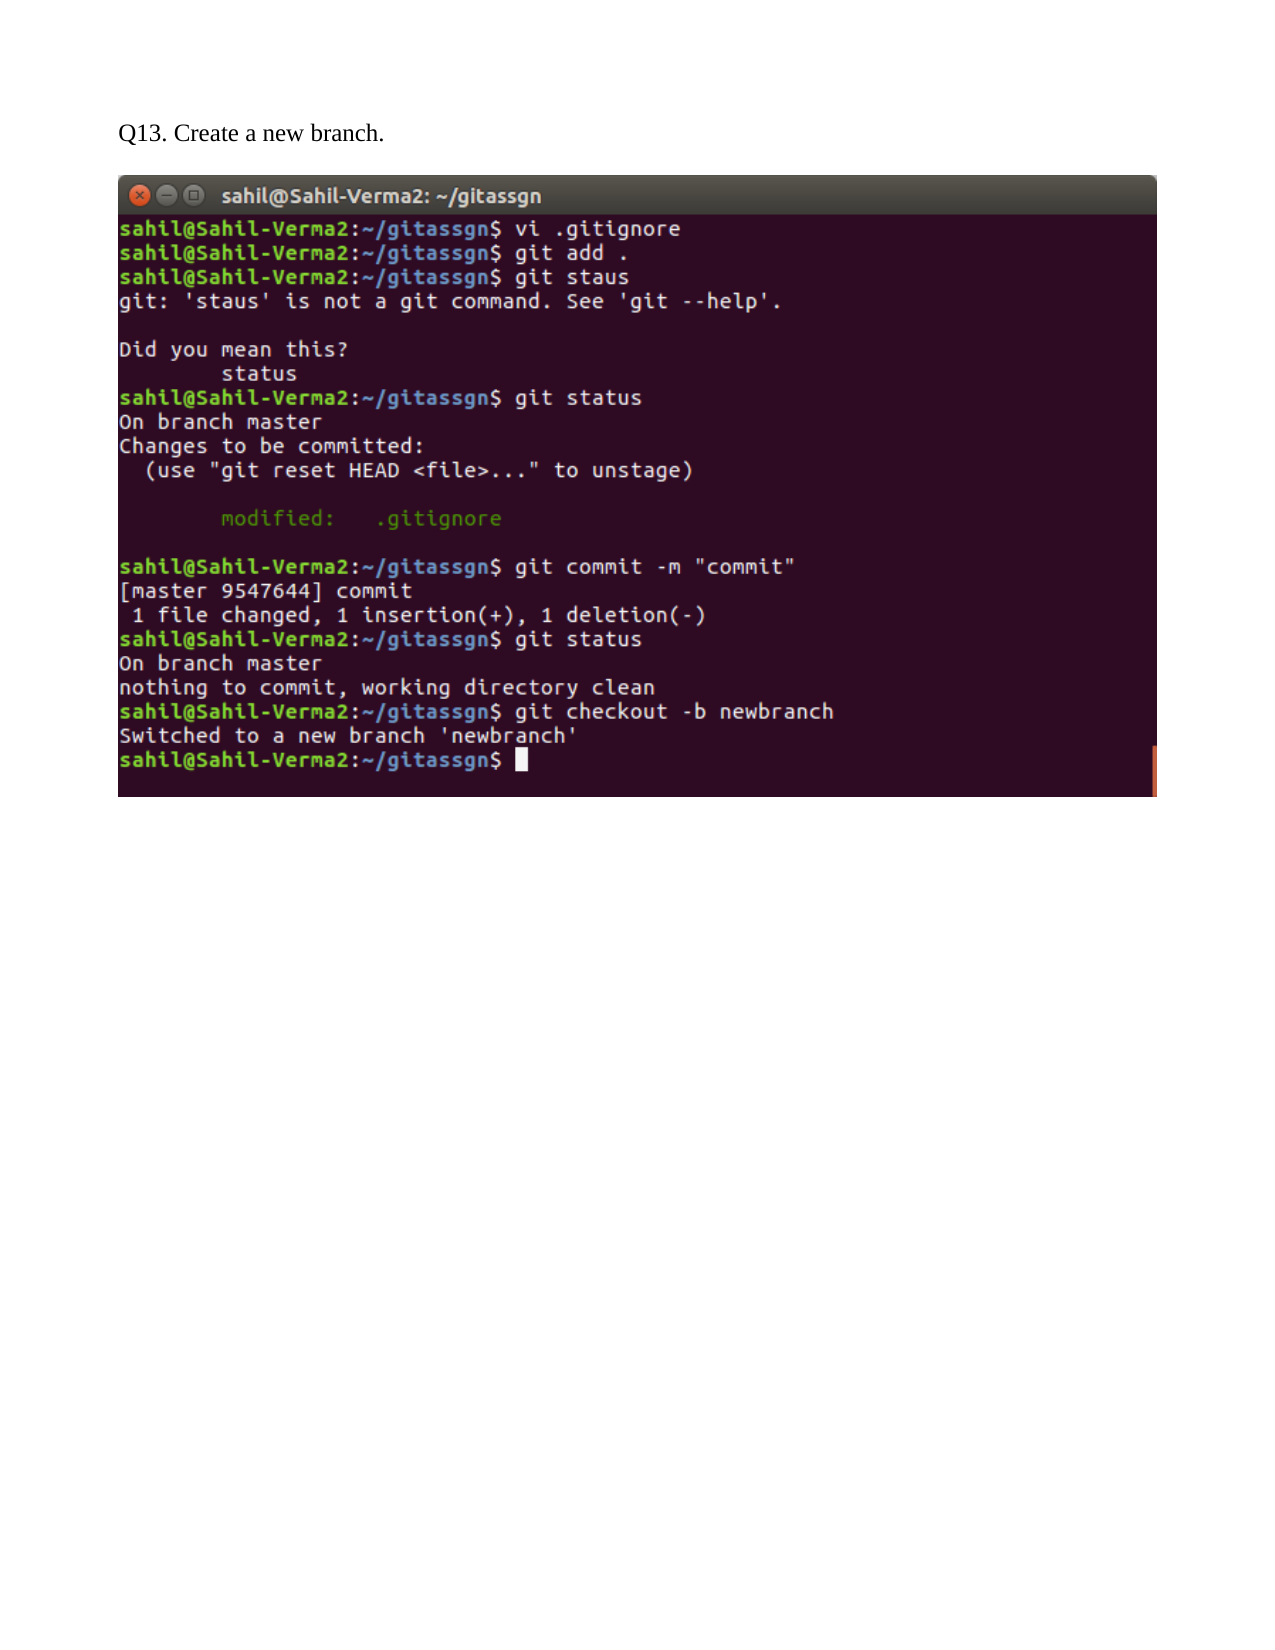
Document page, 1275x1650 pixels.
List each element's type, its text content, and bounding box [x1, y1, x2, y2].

text Q13. Create a new branch. [118, 118, 1157, 147]
picture [118, 175, 1157, 797]
